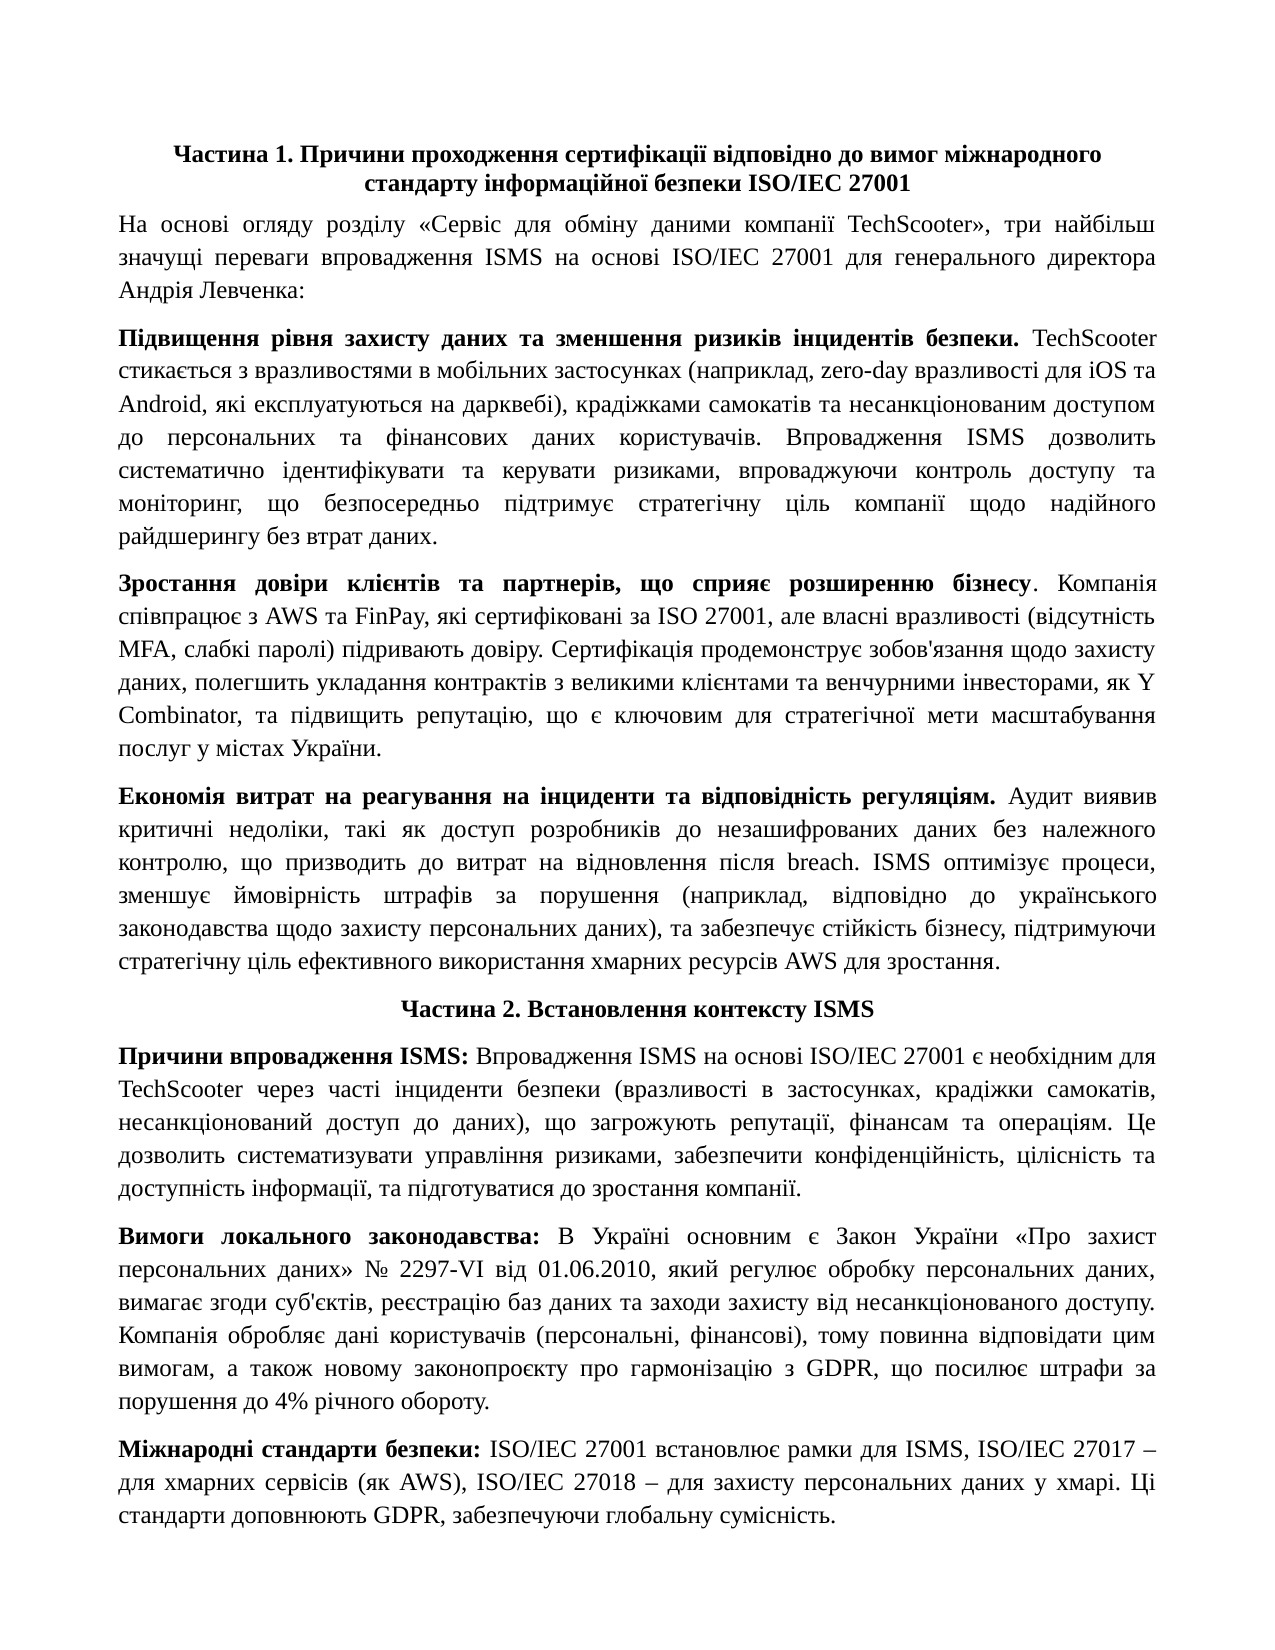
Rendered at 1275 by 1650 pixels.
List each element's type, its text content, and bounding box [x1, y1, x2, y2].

text Підвищення рівня захисту даних та зменшення ризиків інцидентів безпеки. TechScooter стикається з вразливостями в мобільних застосунках (наприклад, zero-day вразливості для iOS та Android, які експлуатуються на дарквебі), крадіжками самокатів та несанкціонованим доступом до персональних та фінансових даних користувачів. Впровадження ISMS дозволить систематично ідентифікувати та керувати ризиками, впроваджуючи контроль доступу та моніторинг, що безпосередньо підтримує стратегічну ціль компанії щодо надійного райдшерингу без втрат даних. [118, 323, 1157, 549]
text Частина 2. Встановлення контексту ISMS [118, 994, 1157, 1022]
text Причини впровадження ISMS: Впровадження ISMS на основі ISO/IEC 27001 є необхідним для TechScooter через часті інциденти безпеки (вразливості в застосунках, крадіжки самокатів, несанкціонований доступ до даних), що загрожують репутації, фінансам та операціям. Це дозволить систематизувати управління ризиками, забезпечити конфіденційність, цілісність та доступність інформації, та підготуватися до зростання компанії. [118, 1041, 1157, 1202]
text Економія витрат на реагування на інциденти та відповідність регуляціям. Аудит виявив критичні недоліки, такі як доступ розробників до незашифрованих даних без належного контролю, що призводить до витрат на відновлення після breach. ISMS оптимізує процеси, зменшує ймовірність штрафів за порушення (наприклад, відповідно до українського законодавства щодо захисту персональних даних), та забезпечує стійкість бізнесу, підтримуючи стратегічну ціль ефективного використання хмарних ресурсів AWS для зростання. [118, 781, 1157, 975]
text Вимоги локального законодавства: В Україні основним є Закон України «Про захист персональних даних» № 2297-VI від 01.06.2010, який регулює обробку персональних даних, вимагає згоди суб'єктів, реєстрацію баз даних та заходи захисту від несанкціонованого доступу. Компанія обробляє дані користувачів (персональні, фінансові), тому повинна відповідати цим вимогам, а також новому законопроєкту про гармонізацію з GDPR, що посилює штрафи за порушення до 4% річного обороту. [118, 1221, 1157, 1415]
text Міжнародні стандарти безпеки: ISO/IEC 27001 встановлює рамки для ISMS, ISO/IEC 27017 – для хмарних сервісів (як AWS), ISO/IEC 27018 – для захисту персональних даних у хмарі. Ці стандарти доповнюють GDPR, забезпечуючи глобальну сумісність. [118, 1434, 1157, 1528]
subtitle Частина 1. Причини проходження сертифікації відповідно до вимог міжнародного стандарту інформаційної безпеки ISO/IEC 27001 [118, 139, 1157, 196]
text На основі огляду розділу «Сервіс для обміну даними компанії TechScooter», три найбільш значущі переваги впровадження ISMS на основі ISO/IEC 27001 для генерального директора Андрія Левченка: [118, 209, 1157, 304]
text Зростання довіри клієнтів та партнерів, що сприяє розширенню бізнесу. Компанія співпрацює з AWS та FinPay, які сертифіковані за ISO 27001, але власні вразливості (відсутність MFA, слабкі паролі) підривають довіру. Сертифікація продемонструє зобов'язання щодо захисту даних, полегшить укладання контрактів з великими клієнтами та венчурними інвесторами, як Y Combinator, та підвищить репутацію, що є ключовим для стратегічної мети масштабування послуг у містах України. [118, 568, 1157, 762]
